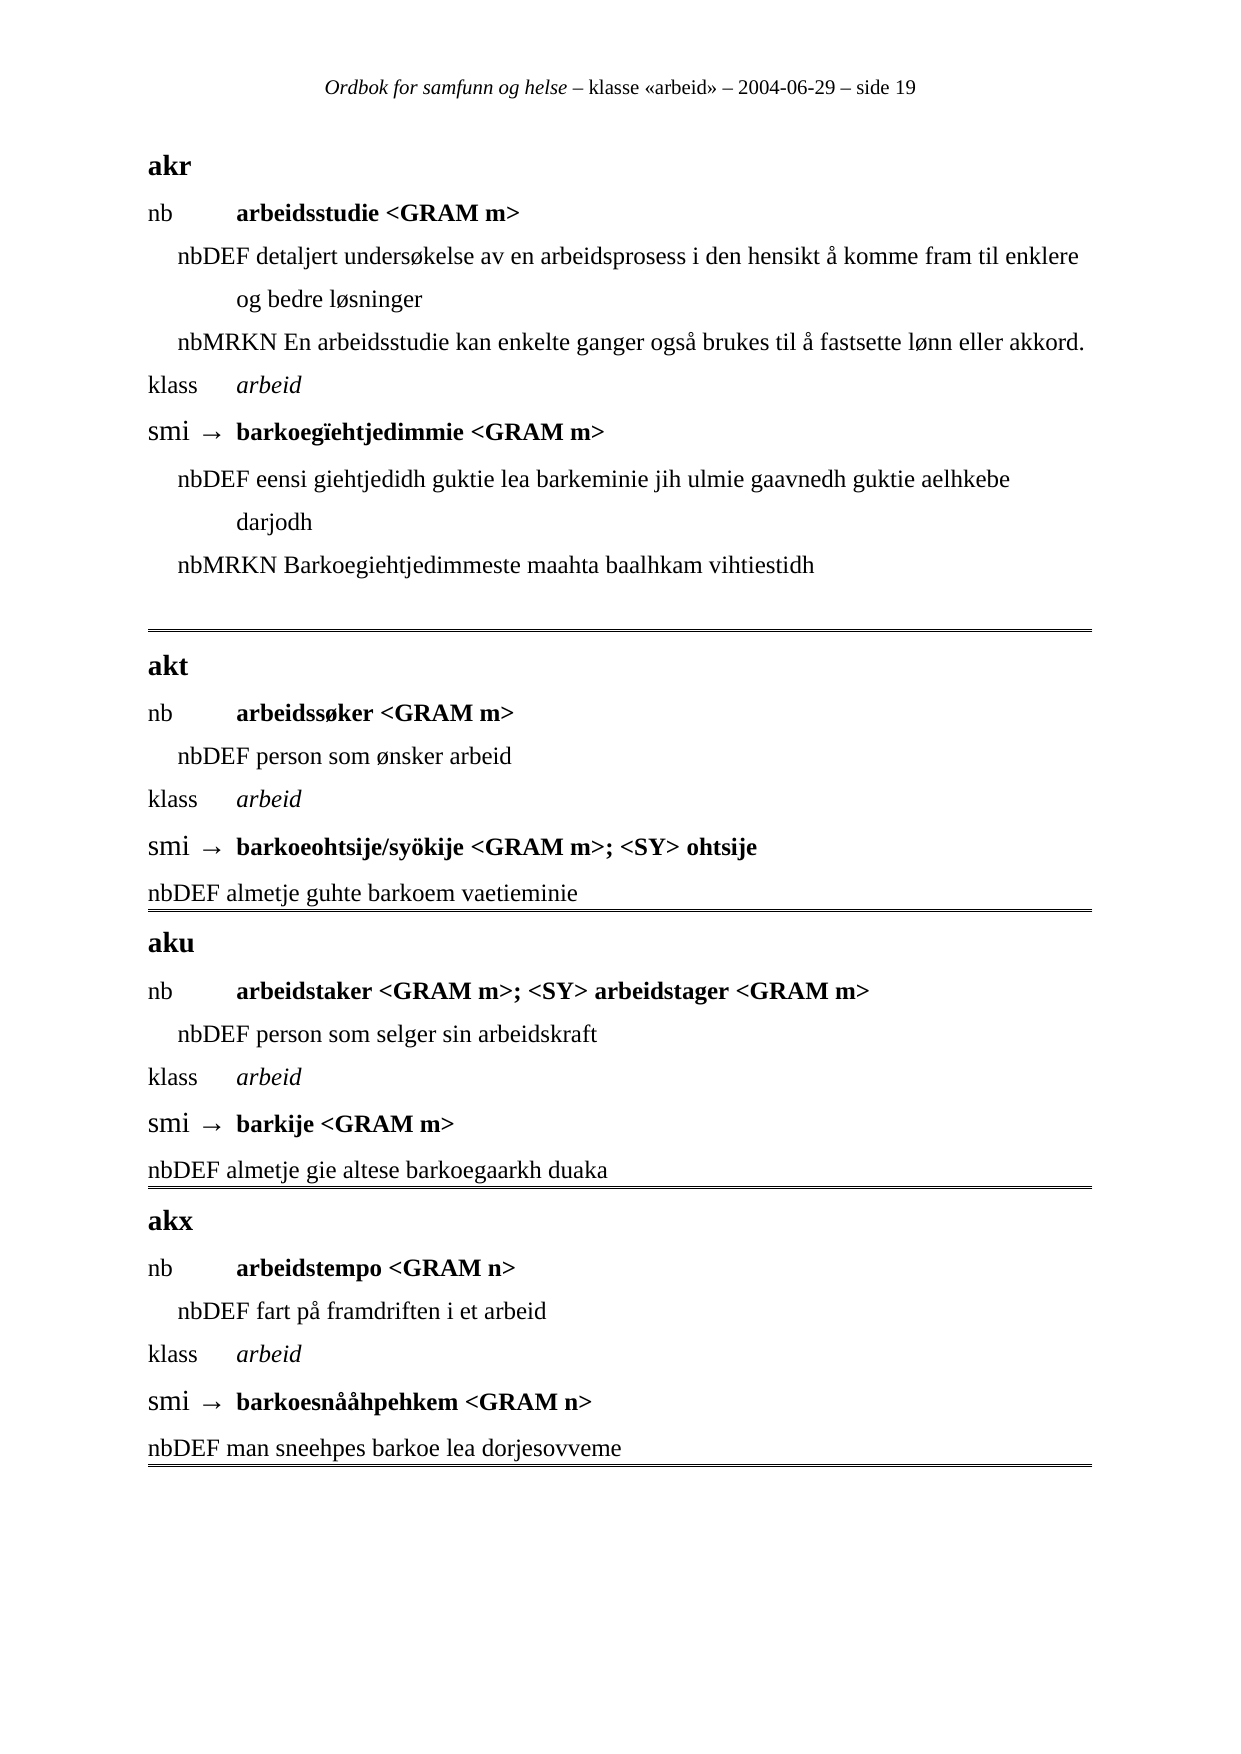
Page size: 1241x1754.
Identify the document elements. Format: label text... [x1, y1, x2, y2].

text smi → barkije <GRAM m> [148, 1105, 1092, 1139]
text nbDEF eensi giehtjedidh guktie lea barkeminie jih ulmie gaavnedh guktie aelhkebe darjodh [177, 464, 1092, 536]
text klass arbeid [148, 1339, 1092, 1368]
text nbDEF detaljert undersøkelse av en arbeidsprosess i den hensikt å komme fram til enklere og bedre løsninger [177, 241, 1092, 313]
text nb arbeidssøker <GRAM m> [148, 698, 1092, 727]
text akt [148, 648, 1092, 681]
text nb arbeidstempo <GRAM n> [148, 1253, 1092, 1282]
text aku [148, 925, 1092, 959]
text nbDEF almetje gie altese barkoegaarkh duaka [148, 1155, 1092, 1186]
text nbDEF person som selger sin arbeidskraft [177, 1019, 1092, 1048]
text nb arbeidsstudie <GRAM m> [148, 198, 1092, 227]
text nbDEF man sneehpes barkoe lea dorjesovveme [148, 1433, 1092, 1464]
text smi → barkoegïehtjedimmie <GRAM m> [148, 413, 1092, 447]
text klass arbeid [148, 1062, 1092, 1091]
text nbMRKN Barkoegiehtjedimmeste maahta baalhkam vihtiestidh [177, 550, 1092, 579]
text klass arbeid [148, 370, 1092, 399]
text nbDEF almetje guhte barkoem vaetieminie [148, 878, 1092, 909]
text nbMRKN En arbeidsstudie kan enkelte ganger også brukes til å fastsette lønn eller akkord. [177, 327, 1092, 356]
text smi → barkoesnååhpehkem <GRAM n> [148, 1383, 1092, 1416]
text nbDEF person som ønsker arbeid [177, 741, 1092, 770]
text nb arbeidstaker <GRAM m>; <SY> arbeidstager <GRAM m> [148, 976, 1092, 1004]
text klass arbeid [148, 784, 1092, 813]
text akx [148, 1203, 1092, 1236]
text smi → barkoeohtsije/syökije <GRAM m>; <SY> ohtsije [148, 828, 1092, 861]
text nbDEF fart på framdriften i et arbeid [177, 1296, 1092, 1325]
text akr [148, 148, 1092, 181]
